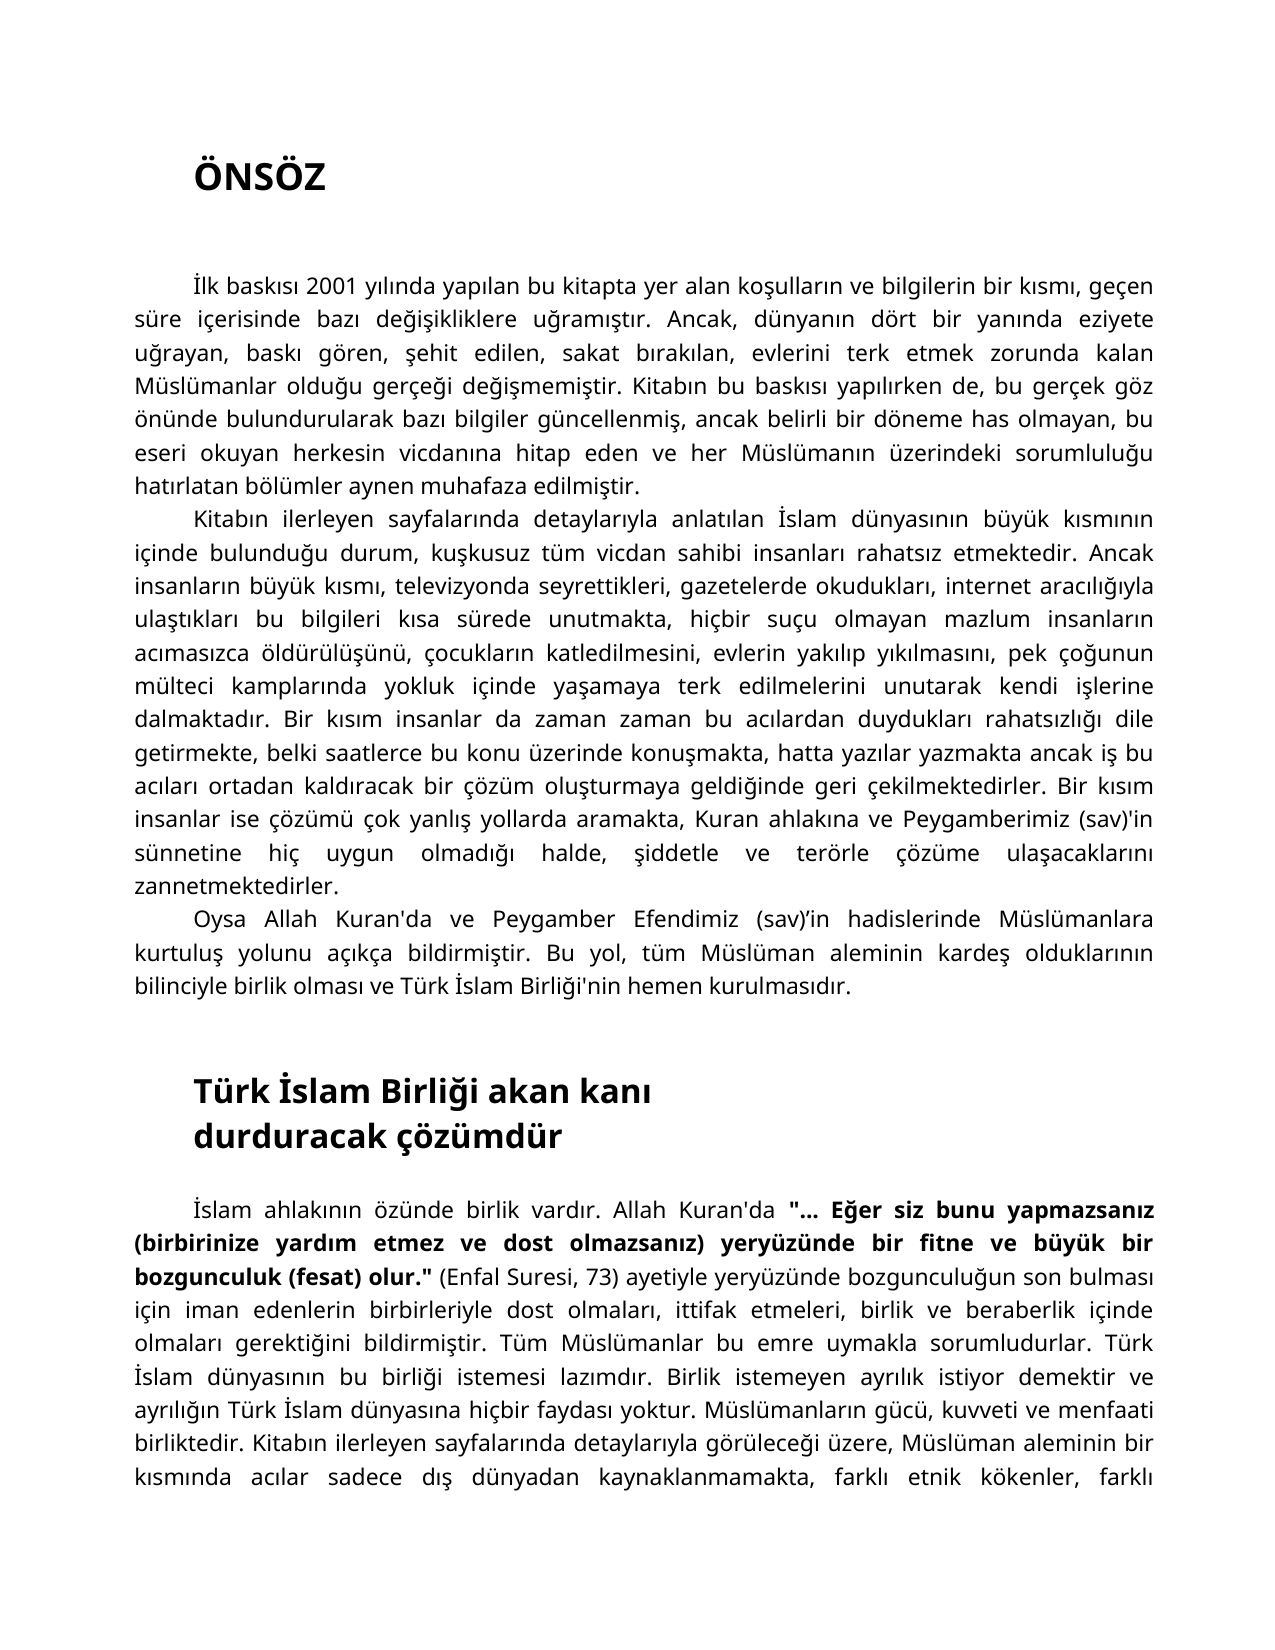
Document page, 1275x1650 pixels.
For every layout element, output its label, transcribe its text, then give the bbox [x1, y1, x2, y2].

text İlk baskısı 2001 yılında yapılan bu kitapta yer alan koşulların ve bilgilerin bir kısmı, geçen süre içerisinde bazı değişikliklere uğramıştır. Ancak, dünyanın dört bir yanında eziyete uğrayan, baskı gören, şehit edilen, sakat bırakılan, evlerini terk etmek zorunda kalan Müslümanlar olduğu gerçeği değişmemiştir. Kitabın bu baskısı yapılırken de, bu gerçek göz önünde bulundurularak bazı bilgiler güncellenmiş, ancak belirli bir döneme has olmayan, bu eseri okuyan herkesin vicdanına hitap eden ve her Müslümanın üzerindeki sorumluluğu hatırlatan bölümler aynen muhafaza edilmiştir. [134, 268, 1155, 501]
subtitle Türk İslam Birliği akan kanı [134, 1068, 1155, 1113]
text Oysa Allah Kuran'da ve Peygamber Efendimiz (sav)’in hadislerinde Müslümanlara kurtuluş yolunu açıkça bildirmiştir. Bu yol, tüm Müslüman aleminin kardeş olduklarının bilinciyle birlik olması ve Türk İslam Birliği'nin hemen kurulmasıdır. [134, 901, 1155, 1001]
subtitle durduracak çözümdür [134, 1113, 1155, 1158]
text Kitabın ilerleyen sayfalarında detaylarıyla anlatılan İslam dünyasının büyük kısmının içinde bulunduğu durum, kuşkusuz tüm vicdan sahibi insanları rahatsız etmektedir. Ancak insanların büyük kısmı, televizyonda seyrettikleri, gazetelerde okudukları, internet aracılığıyla ulaştıkları bu bilgileri kısa sürede unutmakta, hiçbir suçu olmayan mazlum insanların acımasızca öldürülüşünü, çocukların katledilmesini, evlerin yakılıp yıkılmasını, pek çoğunun mülteci kamplarında yokluk içinde yaşamaya terk edilmelerini unutarak kendi işlerine dalmaktadır. Bir kısım insanlar da zaman zaman bu acılardan duydukları rahatsızlığı dile getirmekte, belki saatlerce bu konu üzerinde konuşmakta, hatta yazılar yazmakta ancak iş bu acıları ortadan kaldıracak bir çözüm oluşturmaya geldiğinde geri çekilmektedirler. Bir kısım insanlar ise çözümü çok yanlış yollarda aramakta, Kuran ahlakına ve Peygamberimiz (sav)'in sünnetine hiç uygun olmadığı halde, şiddetle ve terörle çözüme ulaşacaklarını zannetmektedirler. [134, 501, 1155, 901]
text İslam ahlakının özünde birlik vardır. Allah Kuran'da "... Eğer siz bunu yapmazsanız (birbirinize yardım etmez ve dost olmazsanız) yeryüzünde bir fitne ve büyük bir bozgunculuk (fesat) olur." (Enfal Suresi, 73) ayetiyle yeryüzünde bozgunculuğun son bulması için iman edenlerin birbirleriyle dost olmaları, ittifak etmeleri, birlik ve beraberlik içinde olmaları gerektiğini bildirmiştir. Tüm Müslümanlar bu emre uymakla sorumludurlar. Türk İslam dünyasının bu birliği istemesi lazımdır. Birlik istemeyen ayrılık istiyor demektir ve ayrılığın Türk İslam dünyasına hiçbir faydası yoktur. Müslümanların gücü, kuvveti ve menfaati birliktedir. Kitabın ilerleyen sayfalarında detaylarıyla görüleceği üzere, Müslüman aleminin bir kısmında acılar sadece dış dünyadan kaynaklanmamakta, farklı etnik kökenler, farklı [134, 1192, 1155, 1492]
subtitle ÖNSÖZ [134, 150, 1155, 201]
